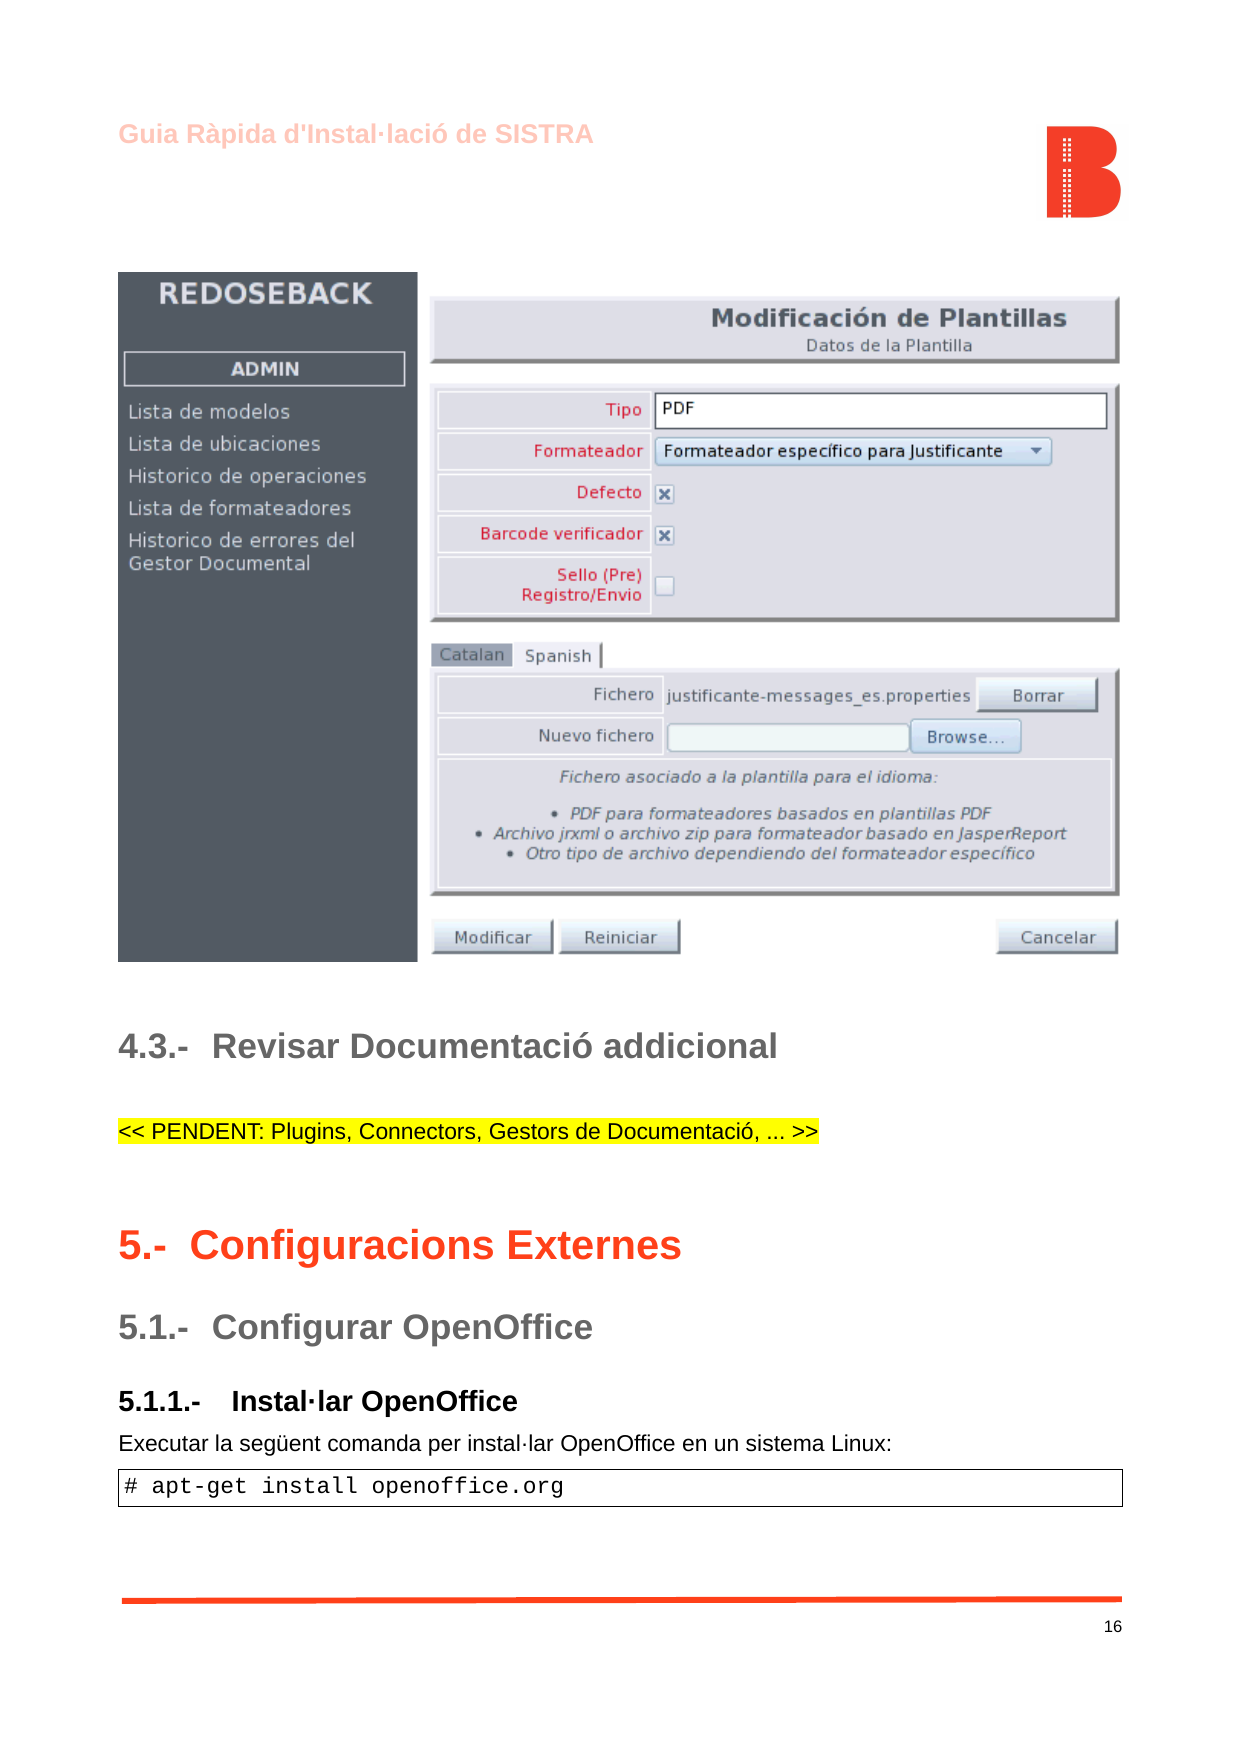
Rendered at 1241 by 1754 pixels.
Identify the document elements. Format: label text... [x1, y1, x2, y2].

table_header # apt-get install openoffice.org [119, 1470, 1122, 1506]
subtitle Configurar OpenOffice [118, 1306, 1122, 1347]
text Executar la següent comanda per instal·lar OpenOffice en un sistema Linux: [118, 1430, 1122, 1456]
text << PENDENT: Plugins, Connectors, Gestors de Documentació, ... >> [118, 1118, 1122, 1144]
picture [1036, 124, 1130, 221]
subtitle Configuracions Externes [118, 1220, 1122, 1268]
picture [118, 272, 1123, 962]
subtitle Instal·lar OpenOffice [118, 1384, 1122, 1418]
subtitle Revisar Documentació addicional [118, 1026, 1122, 1066]
